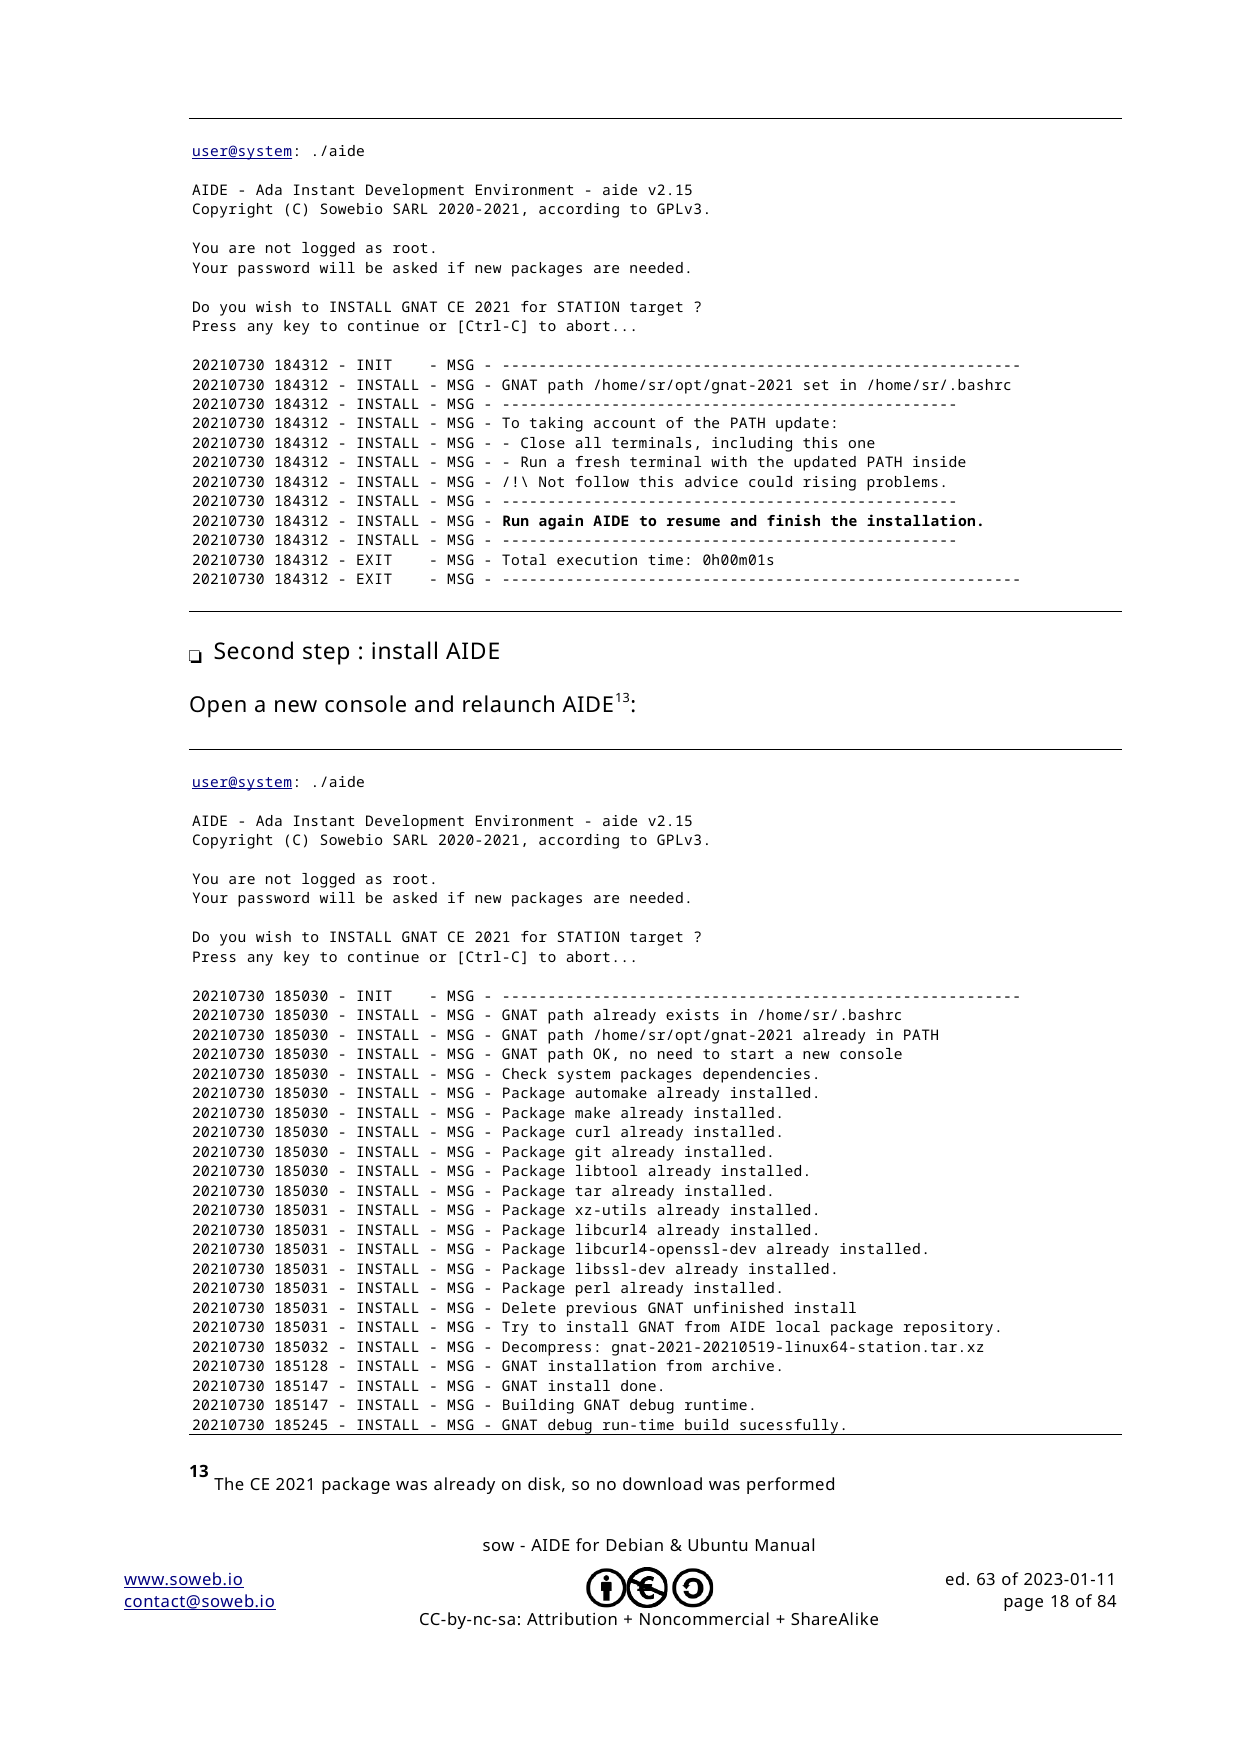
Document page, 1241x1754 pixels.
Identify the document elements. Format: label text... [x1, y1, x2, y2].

list 20210730 184312 - INSTALL - MSG - /!\ Not follow this advice could rising problems. [189, 469, 1122, 488]
list 20210730 185031 - INSTALL - MSG - Package xz-utils already installed. [189, 1197, 1122, 1217]
list 20210730 184312 - INSTALL - MSG - -------------------------------------------------- [189, 391, 1122, 410]
list 20210730 184312 - INSTALL - MSG - GNAT path /home/sr/opt/gnat-2021 set in /home/sr/.bashrc [189, 371, 1122, 391]
list 20210730 185128 - INSTALL - MSG - GNAT installation from archive. [189, 1353, 1122, 1372]
list 20210730 184312 - INSTALL - MSG - -------------------------------------------------- [189, 488, 1122, 508]
list 20210730 185147 - INSTALL - MSG - GNAT install done. [189, 1372, 1122, 1392]
list Press any key to continue or [Ctrl-C] to abort... [189, 944, 1122, 966]
list 20210730 185031 - INSTALL - MSG - Try to install GNAT from AIDE local package repository. [189, 1314, 1122, 1333]
list 20210730 185245 - INSTALL - MSG - GNAT debug run-time build sucessfully. [189, 1411, 1122, 1434]
list 20210730 185030 - INSTALL - MSG - Package make already installed. [189, 1100, 1122, 1119]
list 20210730 185031 - INSTALL - MSG - Package libcurl4-openssl-dev already installed. [189, 1236, 1122, 1256]
list 20210730 184312 - INSTALL - MSG - To taking account of the PATH update: [189, 410, 1122, 430]
list Do you wish to INSTALL GNAT CE 2021 for STATION target ? [189, 924, 1122, 944]
picture [585, 1567, 668, 1608]
list You are not logged as root. [189, 866, 1122, 885]
list 20210730 184312 - INIT - MSG - --------------------------------------------------------- [189, 352, 1122, 371]
list 20210730 184312 - EXIT - MSG - Total execution time: 0h00m01s [189, 547, 1122, 566]
list 20210730 185031 - INSTALL - MSG - Package libcurl4 already installed. [189, 1217, 1122, 1236]
list 20210730 185031 - INSTALL - MSG - Package libssl-dev already installed. [189, 1256, 1122, 1275]
list 20210730 185031 - INSTALL - MSG - Package perl already installed. [189, 1275, 1122, 1294]
list 20210730 185030 - INSTALL - MSG - Package libtool already installed. [189, 1158, 1122, 1178]
list 20210730 184312 - INSTALL - MSG - -------------------------------------------------- [189, 527, 1122, 547]
list 20210730 185030 - INSTALL - MSG - Package curl already installed. [189, 1119, 1122, 1139]
list 20210730 185031 - INSTALL - MSG - Delete previous GNAT unfinished install [189, 1294, 1122, 1314]
list 20210730 185030 - INIT - MSG - --------------------------------------------------------- [189, 983, 1122, 1002]
list 20210730 184312 - EXIT - MSG - --------------------------------------------------------- [189, 566, 1122, 611]
list user@system: ./aide AIDE - Ada Instant Development Environment - aide v2.15 [189, 119, 1122, 196]
list 20210730 184312 - INSTALL - MSG - - Run a fresh terminal with the updated PATH inside [189, 449, 1122, 469]
list 20210730 185030 - INSTALL - MSG - Package automake already installed. [189, 1080, 1122, 1100]
list 20210730 185030 - INSTALL - MSG - GNAT path OK, no need to start a new console [189, 1041, 1122, 1061]
list Press any key to continue or [Ctrl-C] to abort... [189, 313, 1122, 335]
list Your password will be asked if new packages are needed. [189, 885, 1122, 908]
list 20210730 185032 - INSTALL - MSG - Decompress: gnat-2021-20210519-linux64-station.tar.xz [189, 1333, 1122, 1353]
list Copyright (C) Sowebio SARL 2020-2021, according to GPLv3. [189, 196, 1122, 218]
list You are not logged as root. [189, 235, 1122, 254]
list 20210730 185030 - INSTALL - MSG - GNAT path /home/sr/opt/gnat-2021 already in PATH [189, 1022, 1122, 1041]
list Copyright (C) Sowebio SARL 2020-2021, according to GPLv3. [189, 827, 1122, 849]
list 20210730 185030 - INSTALL - MSG - Package tar already installed. [189, 1178, 1122, 1197]
list 20210730 185030 - INSTALL - MSG - Package git already installed. [189, 1139, 1122, 1158]
list Do you wish to INSTALL GNAT CE 2021 for STATION target ? [189, 293, 1122, 313]
list 20210730 184312 - INSTALL - MSG - - Close all terminals, including this one [189, 430, 1122, 449]
list 20210730 185147 - INSTALL - MSG - Building GNAT debug runtime. [189, 1392, 1122, 1411]
list Your password will be asked if new packages are needed. [189, 254, 1122, 277]
text Open a new console and relaunch AIDE: [189, 689, 1122, 719]
subtitle Second step : install AIDE [189, 635, 1122, 677]
list user@system: ./aide AIDE - Ada Instant Development Environment - aide v2.15 [189, 750, 1122, 827]
list 20210730 185030 - INSTALL - MSG - GNAT path already exists in /home/sr/.bashrc [189, 1002, 1122, 1022]
text The CE 2021 package was already on disk, so no download was performed [189, 1459, 1122, 1499]
picture [672, 1567, 714, 1608]
list 20210730 185030 - INSTALL - MSG - Check system packages dependencies. [189, 1061, 1122, 1080]
list 20210730 184312 - INSTALL - MSG - Run again AIDE to resume and finish the installation. [189, 508, 1122, 527]
